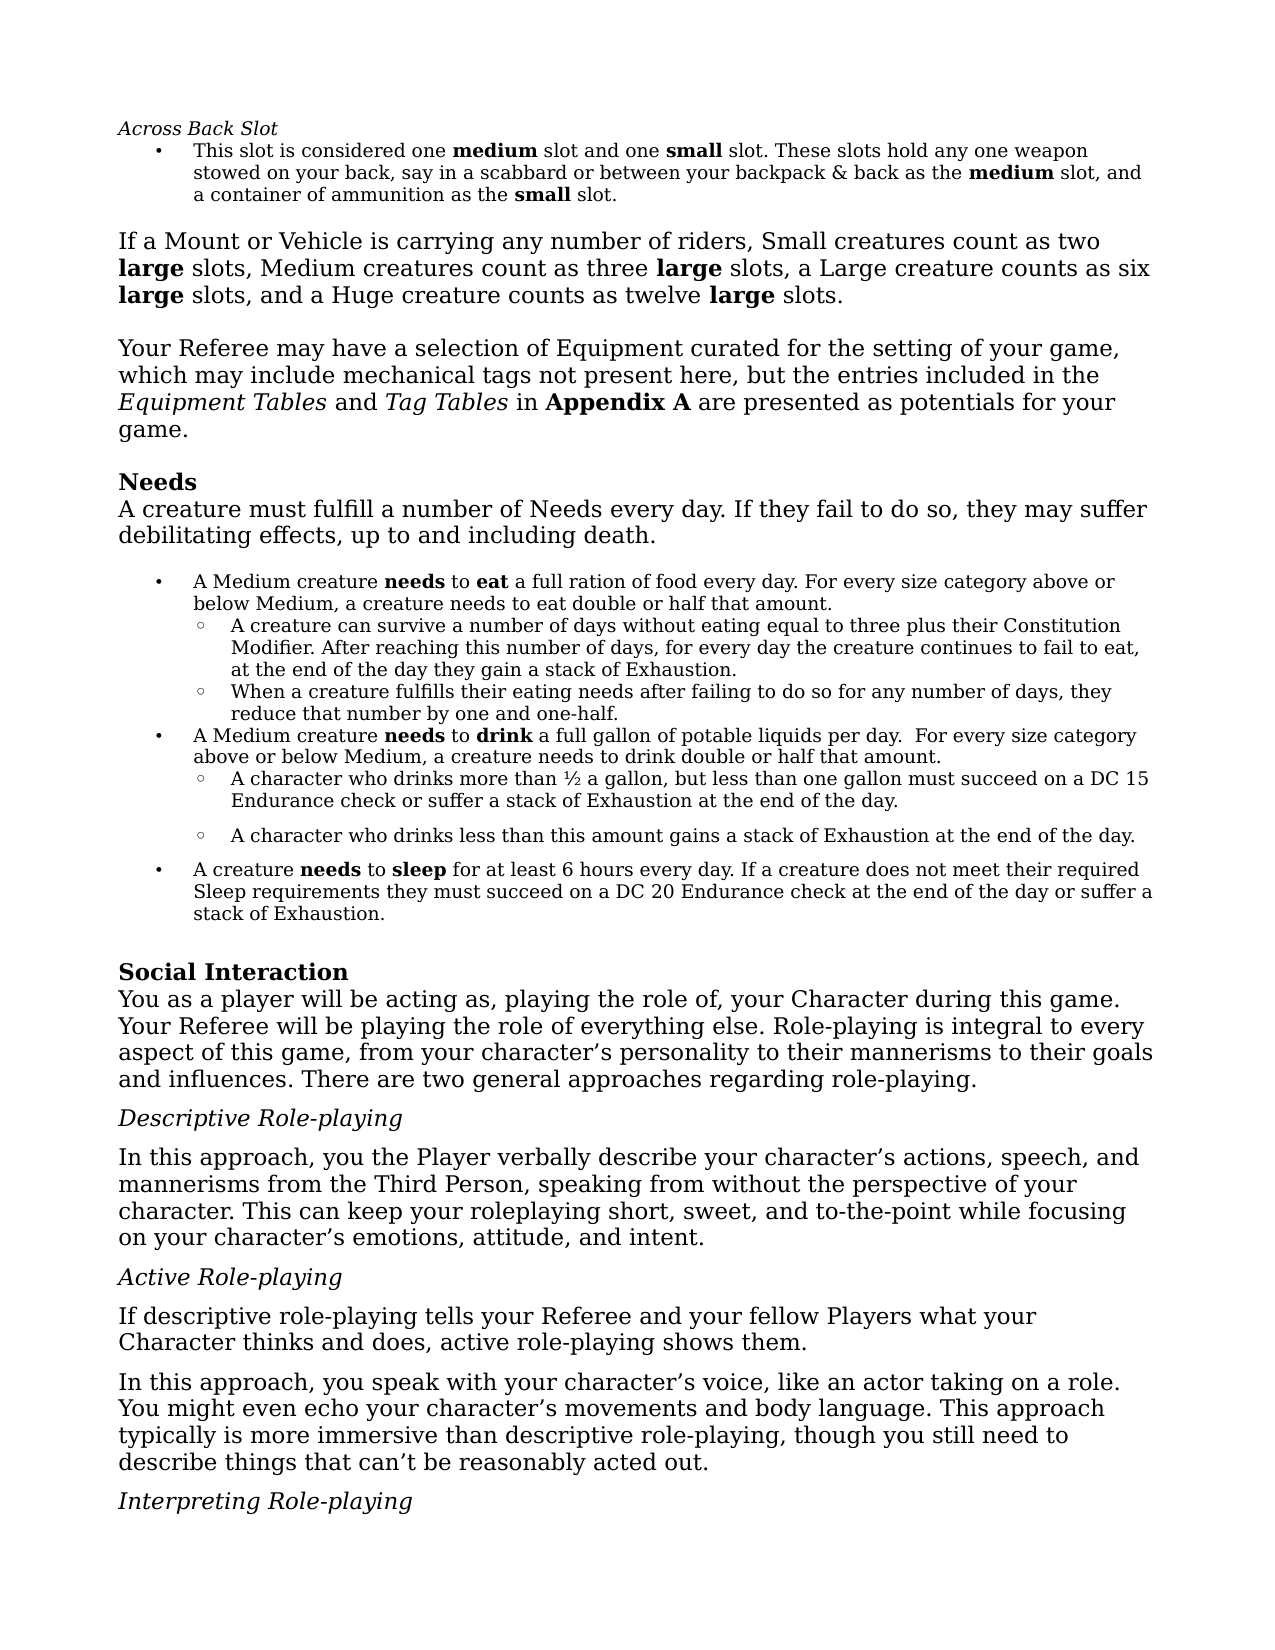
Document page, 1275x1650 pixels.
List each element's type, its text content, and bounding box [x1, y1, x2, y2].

text Active Role-playing [118, 1264, 1157, 1290]
text A creature must fulfill a number of Needs every day. If they fail to do so, they may suffer debilitating effects, up to and including death. [118, 496, 1157, 549]
list A creature can survive a number of days without eating equal to three plus their Constitution Modifier. After reaching this number of days, for every day the creature continues to fail to eat, at the end of the day they gain a stack of Exhaustion. [193, 615, 1157, 681]
text In this approach, you speak with your character’s voice, like an actor taking on a role. You might even echo your character’s movements and body language. This approach typically is more immersive than descriptive role-playing, though you still need to describe things that can’t be reasonably acted out. [118, 1369, 1157, 1475]
text Your Referee may have a selection of Equipment curated for the setting of your game, which may include mechanical tags not present here, but the entries included in the Equipment Tables and Tag Tables in Appendix A are presented as potentials for your game. [118, 335, 1157, 442]
text In this approach, you the Player verbally describe your character’s actions, speech, and mannerisms from the Third Person, speaking from without the perspective of your character. This can keep your roleplaying short, sweet, and to-the-point while focusing on your character’s emotions, attitude, and intent. [118, 1144, 1157, 1251]
text If a Mount or Vehicle is carrying any number of riders, Small creatures count as two large slots, Medium creatures count as three large slots, a Large creature counts as six large slots, and a Huge creature counts as twelve large slots. [118, 228, 1157, 309]
list This slot is considered one medium slot and one small slot. These slots hold any one weapon stowed on your back, say in a scabbard or between your backpack & back as the medium slot, and a container of ammunition as the small slot. [156, 140, 1157, 206]
text You as a player will be acting as, playing the role of, your Character during this game. Your Referee will be playing the role of everything else. Role-playing is integral to every aspect of this game, from your character’s personality to their mannerisms to their goals and influences. There are two general approaches regarding role-playing. [118, 986, 1157, 1093]
list A Medium creature needs to drink a full gallon of potable liquids per day. For every size category above or below Medium, a creature needs to drink double or half that amount. [156, 724, 1157, 768]
list When a creature fulfills their eating needs after failing to do so for any number of days, they reduce that number by one and one-half. [193, 681, 1157, 724]
text Interpreting Role-playing [118, 1488, 1157, 1514]
text Needs [118, 469, 1157, 496]
text Descriptive Role-playing [118, 1105, 1157, 1132]
list A creature needs to sleep for at least 6 hours every day. If a creature does not meet their required Sleep requirements they must succeed on a DC 20 Endurance check at the end of the day or suffer a stack of Exhaustion. [156, 859, 1157, 925]
list A character who drinks more than ½ a gallon, but less than one gallon must succeed on a DC 15 Endurance check or suffer a stack of Exhaustion at the end of the day. [193, 768, 1157, 812]
text If descriptive role-playing tells your Referee and your fellow Players what your Character thinks and does, active role-playing shows them. [118, 1303, 1157, 1356]
list A character who drinks less than this amount gains a stack of Exhaustion at the end of the day. [193, 825, 1157, 847]
list A Medium creature needs to eat a full ration of food every day. For every size category above or below Medium, a creature needs to eat double or half that amount. [156, 571, 1157, 615]
text Across Back Slot [118, 118, 1157, 140]
text Social Interaction [118, 959, 1157, 986]
